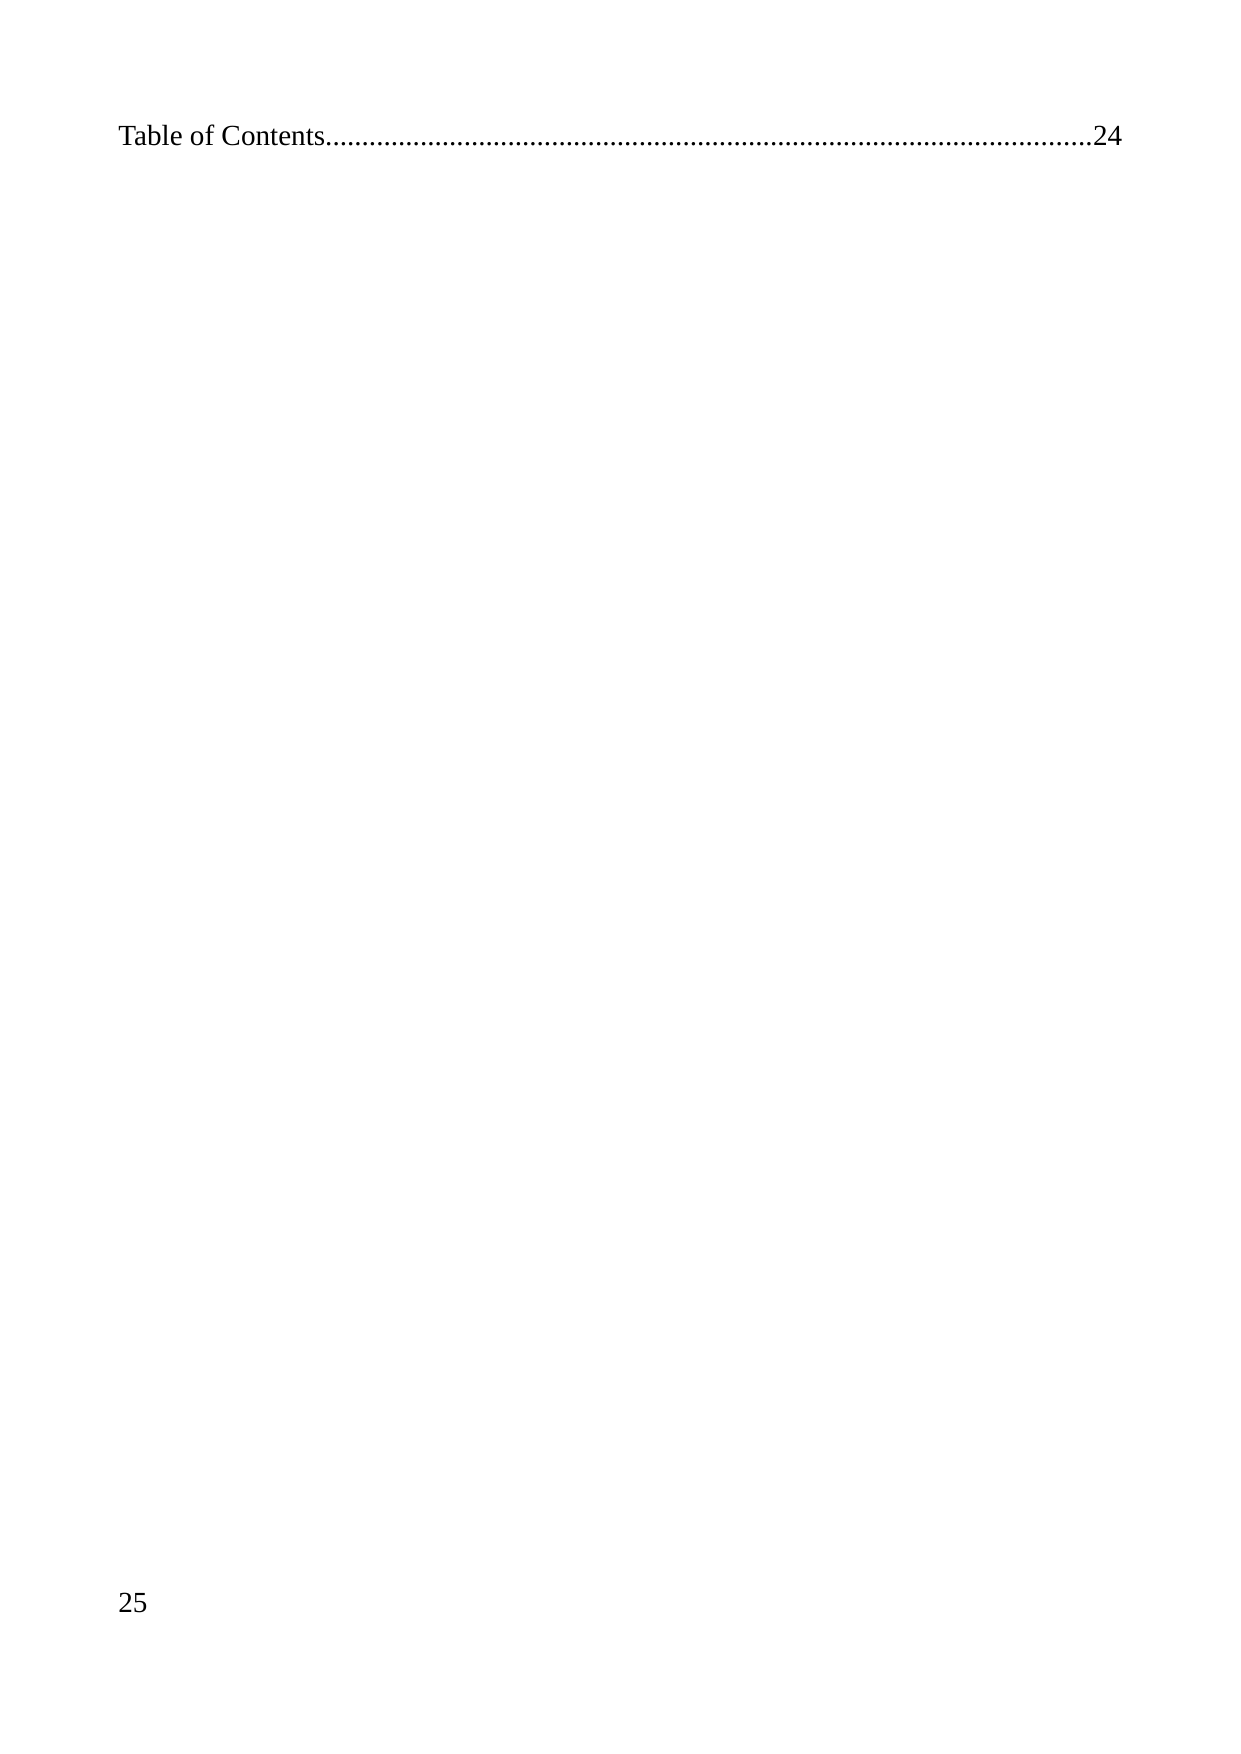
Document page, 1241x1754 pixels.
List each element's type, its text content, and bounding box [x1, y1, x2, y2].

text Table of Contents 24 [118, 118, 1122, 152]
